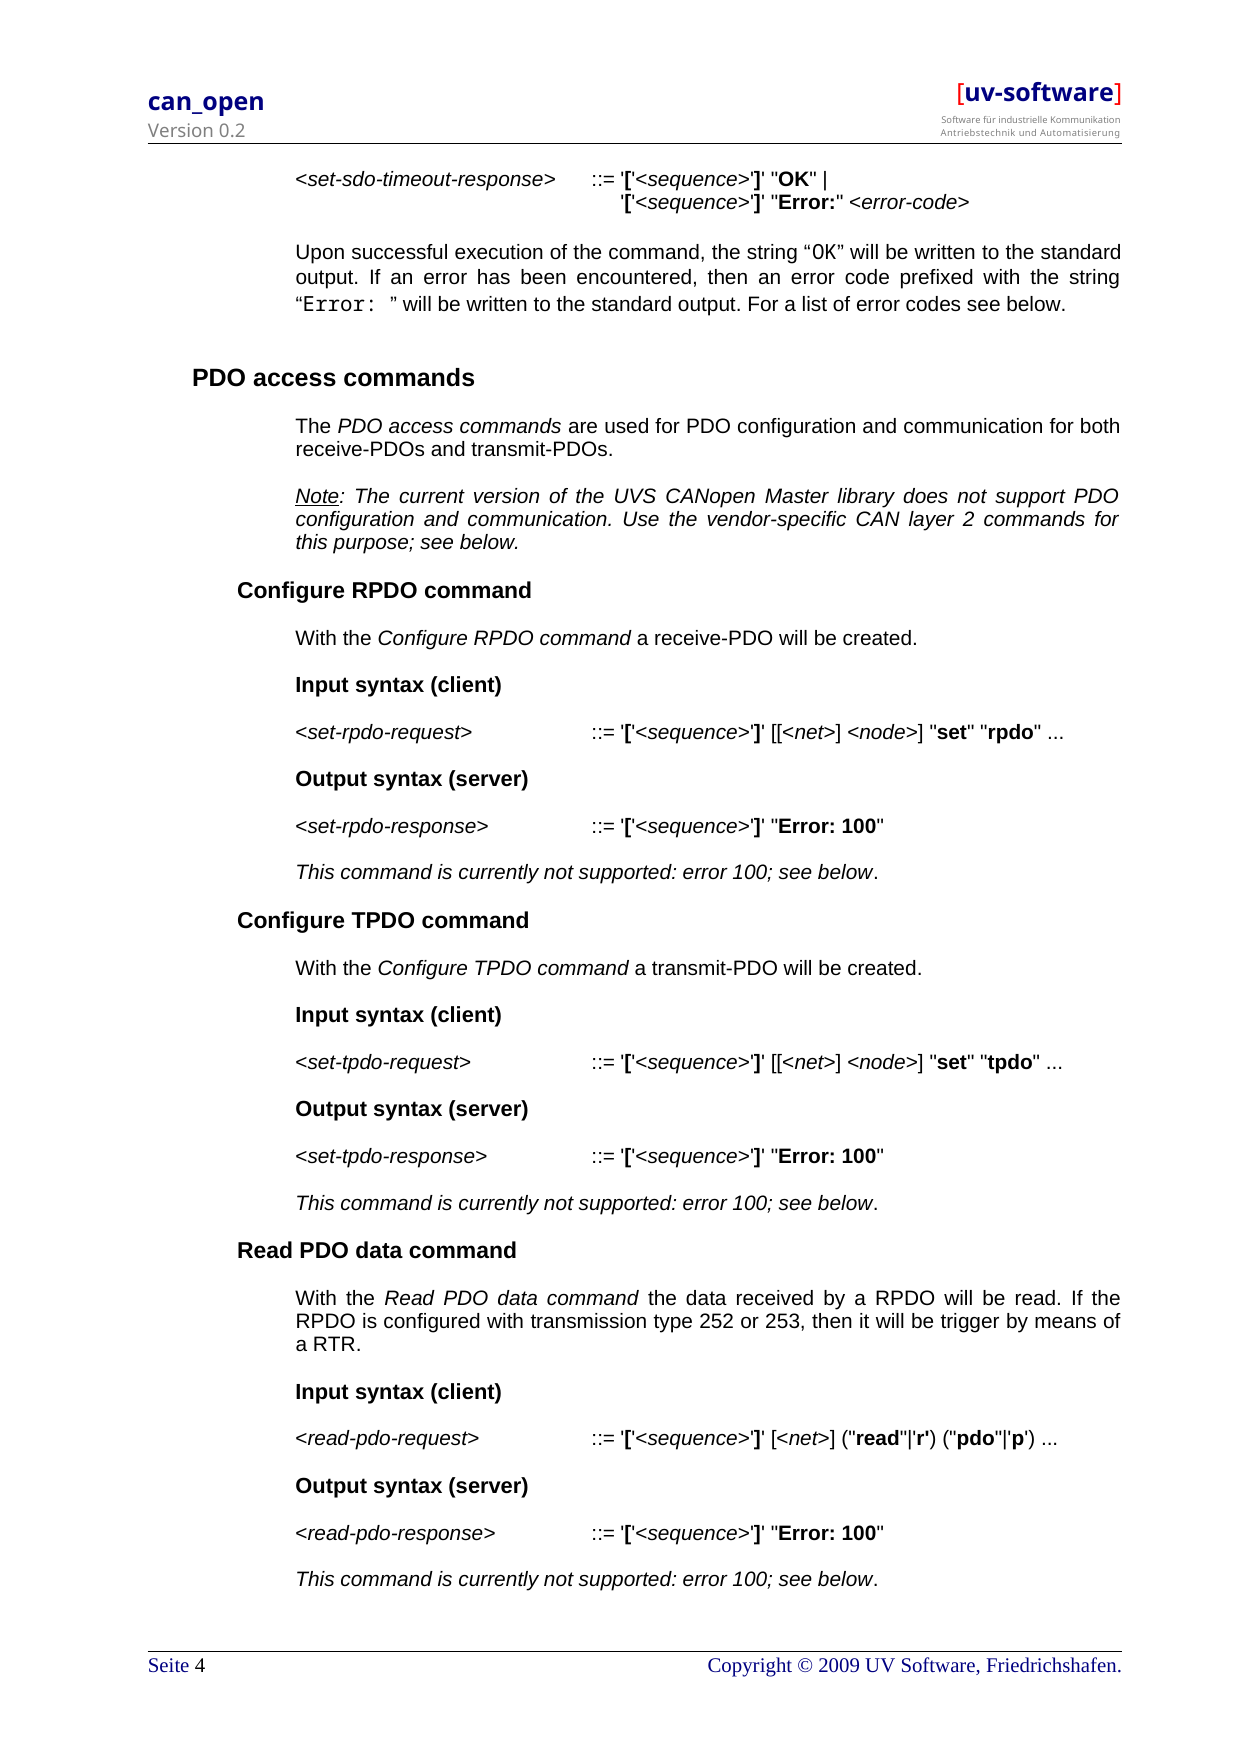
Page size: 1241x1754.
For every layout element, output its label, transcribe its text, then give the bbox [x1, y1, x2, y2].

text <set-tpdo-request> ::= '['<sequence>']' [[<net>] <node>] "set" "tpdo" ... [295, 1050, 1122, 1074]
text <set-rpdo-request> ::= '['<sequence>']' [[<net>] <node>] "set" "rpdo" ... [295, 720, 1122, 743]
text Upon successful execution of the command, the string “OK” will be written to the standard output. If an error has been encountered, then an error code prefixed with the string “Error: ” will be written to the standard output. For a list of error codes see below. [295, 237, 1122, 317]
text <read-pdo-request> ::= '['<sequence>']' [<net>] ("read"|'r') ("pdo"|'p') ... [295, 1427, 1122, 1450]
text This command is currently not supported: error 100; see below. [295, 861, 1122, 884]
text Input syntax (client) [295, 1379, 1122, 1404]
text <set-sdo-timeout-response> ::= '['<sequence>']' "OK" | [295, 167, 1122, 191]
text With the Configure RPDO command a receive-PDO will be created. [295, 626, 1122, 649]
text Input syntax (client) [295, 673, 1122, 697]
text Read PDO data command [237, 1237, 1122, 1263]
text Output syntax (server) [295, 767, 1122, 791]
text This command is currently not supported: error 100; see below. [295, 1568, 1122, 1591]
text Output syntax (server) [295, 1473, 1122, 1498]
text The PDO access commands are used for PDO configuration and communication for both receive-PDOs and transmit-PDOs. [295, 415, 1122, 461]
text With the Read PDO data command the data received by a RPDO will be read. If the RPDO is configured with transmission type 252 or 253, then it will be trigger by means of a RTR. [295, 1286, 1122, 1356]
text With the Configure TPDO command a transmit-PDO will be created. [295, 956, 1122, 979]
text Configure TPDO command [237, 907, 1122, 933]
text '['<sequence>']' "Error:" <error-code> [295, 191, 1122, 214]
text Configure RPDO command [237, 577, 1122, 603]
text Input syntax (client) [295, 1003, 1122, 1027]
text PDO access commands [192, 363, 1122, 391]
text <set-rpdo-response> ::= '['<sequence>']' "Error: 100" [295, 814, 1122, 838]
text <read-pdo-response> ::= '['<sequence>']' "Error: 100" [295, 1521, 1122, 1544]
text This command is currently not supported: error 100; see below. [295, 1191, 1122, 1214]
text <set-tpdo-response> ::= '['<sequence>']' "Error: 100" [295, 1144, 1122, 1168]
text Output syntax (server) [295, 1097, 1122, 1121]
text Note: The current version of the UVS CANopen Master library does not support PDO configuration and communication. Use the vendor-specific CAN layer 2 commands for this purpose; see below. [295, 484, 1122, 554]
